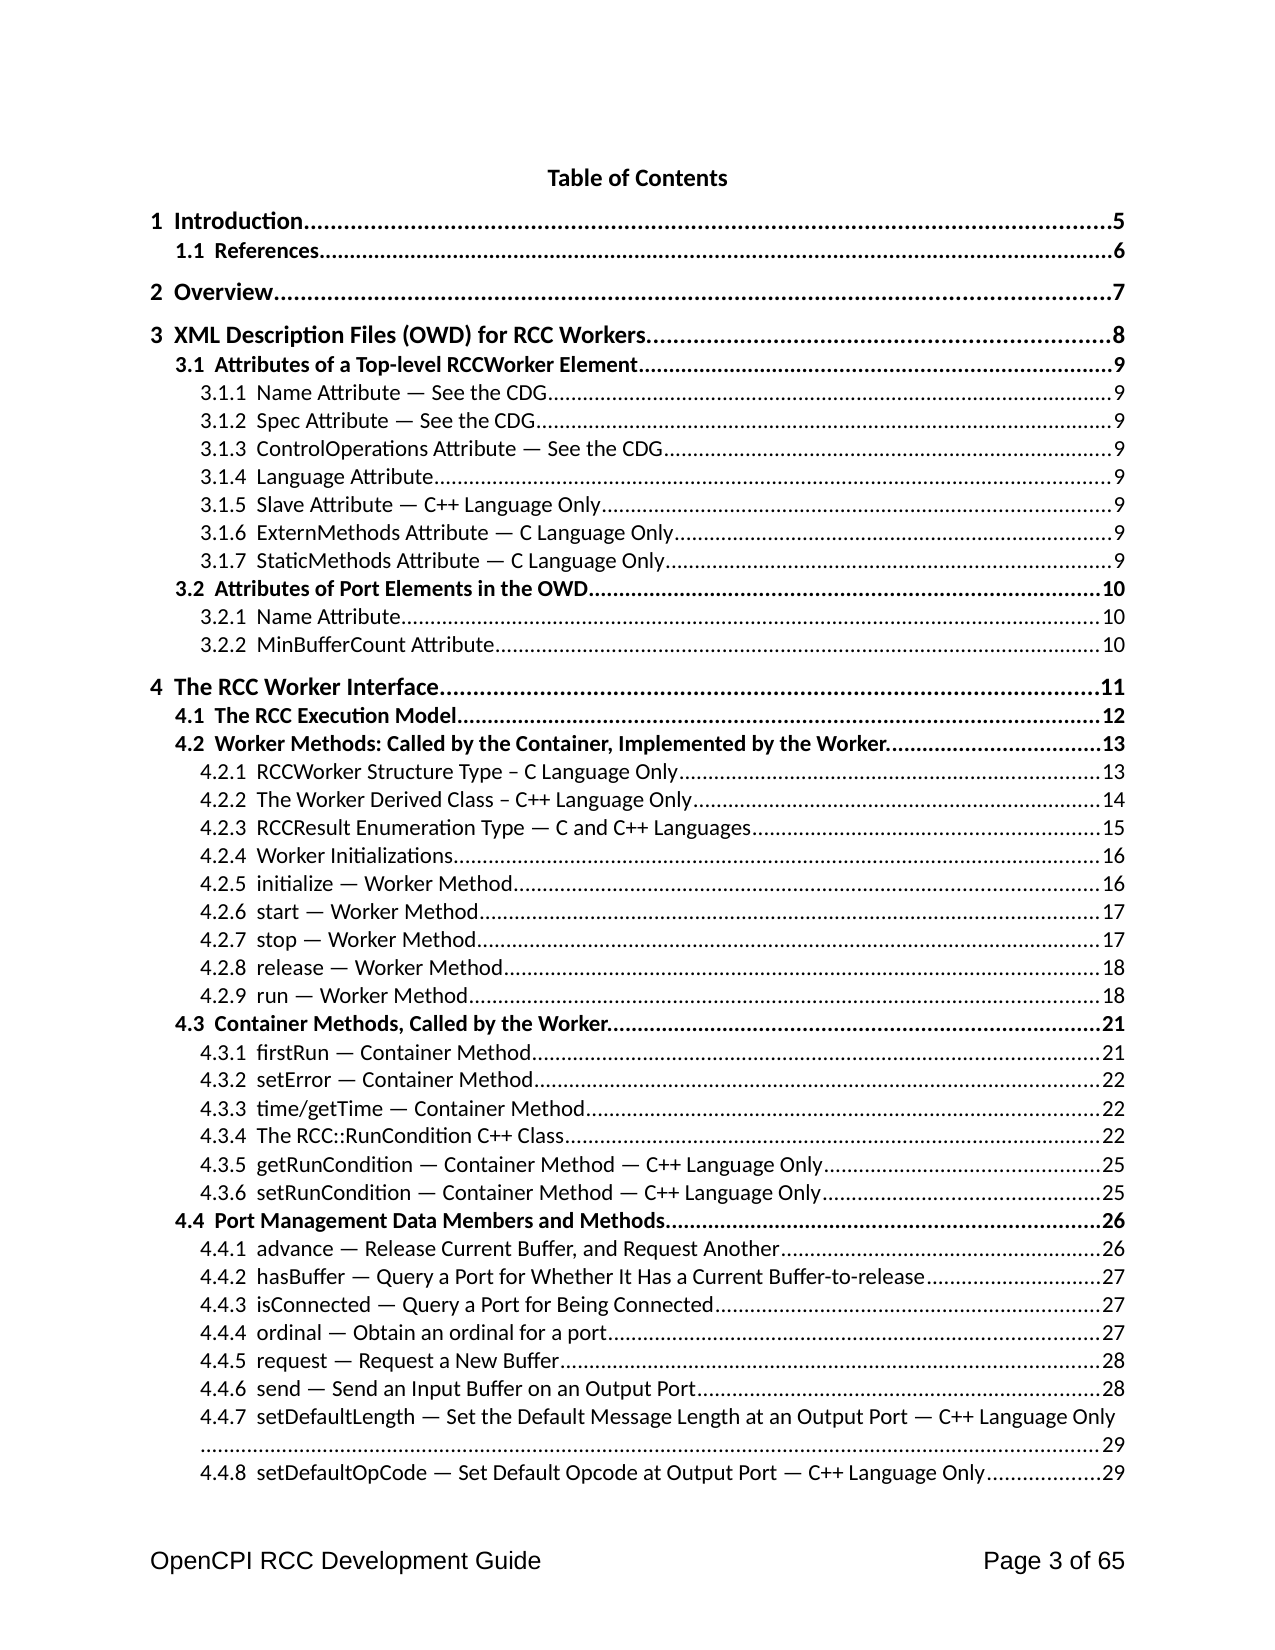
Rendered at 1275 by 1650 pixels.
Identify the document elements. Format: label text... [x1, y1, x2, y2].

text 3.1.4 Language Attribute 9 [200, 462, 1125, 490]
text 4.2.2 The Worker Derived Class – C++ Language Only 14 [200, 785, 1125, 813]
text 4.4.5 request — Request a New Buffer 28 [200, 1346, 1125, 1374]
text 4.4.2 hasBuffer — Query a Port for Whether It Has a Current Buffer-to-release 27 [200, 1262, 1125, 1290]
text 1 Introduction 5 [150, 206, 1125, 236]
text 4.4.4 ordinal — Obtain an ordinal for a port 27 [200, 1318, 1125, 1346]
text 4.2.7 stop — Worker Method 17 [200, 926, 1125, 953]
text 3.1.5 Slave Attribute — C++ Language Only 9 [200, 490, 1125, 518]
text 3.1.3 ControlOperations Attribute — See the CDG 9 [200, 434, 1125, 462]
text Table of Contents [150, 162, 1125, 193]
text 3.2.2 MinBufferCount Attribute 10 [200, 630, 1125, 658]
text 4.2.9 run — Worker Method 18 [200, 982, 1125, 1009]
text 4.2.3 RCCResult Enumeration Type — C and C++ Languages 15 [200, 813, 1125, 841]
text 4.3.1 firstRun — Container Method 21 [200, 1038, 1125, 1066]
text 4.2.8 release — Worker Method 18 [200, 953, 1125, 982]
text 4.3.6 setRunCondition — Container Method — C++ Language Only 25 [200, 1178, 1125, 1206]
text 1.1 References 6 [175, 236, 1125, 264]
text 2 Overview 7 [150, 277, 1125, 307]
text 3 XML Description Files (OWD) for RCC Workers. 8 [150, 319, 1125, 350]
text 4.4.7 setDefaultLength — Set the Default Message Length at an Output Port — C++ Language Only 29 [200, 1402, 1125, 1458]
text 4.2.4 Worker Initializations 16 [200, 841, 1125, 869]
text 4.4 Port Management Data Members and Methods 26 [175, 1206, 1125, 1234]
text 4.1 The RCC Execution Model 12 [175, 701, 1125, 729]
text 4.4.6 send — Send an Input Buffer on an Output Port 28 [200, 1374, 1125, 1402]
text 4 The RCC Worker Interface 11 [150, 671, 1125, 701]
text 4.4.8 setDefaultOpCode — Set Default Opcode at Output Port — C++ Language Only 29 [200, 1458, 1125, 1486]
text 4.2 Worker Methods: Called by the Container, Implemented by the Worker. 13 [175, 729, 1125, 757]
text 3.1.6 ExternMethods Attribute — C Language Only 9 [200, 518, 1125, 546]
text 4.2.1 RCCWorker Structure Type – C Language Only 13 [200, 757, 1125, 785]
text 3.1.7 StaticMethods Attribute — C Language Only 9 [200, 546, 1125, 574]
text 4.4.1 advance — Release Current Buffer, and Request Another 26 [200, 1234, 1125, 1262]
text 3.2.1 Name Attribute 10 [200, 602, 1125, 630]
text 3.2 Attributes of Port Elements in the OWD 10 [175, 574, 1125, 602]
text 4.3.2 setError — Container Method 22 [200, 1066, 1125, 1094]
text 3.1 Attributes of a Top-level RCCWorker Element 9 [175, 350, 1125, 378]
text 4.2.5 initialize — Worker Method 16 [200, 869, 1125, 897]
text 4.3.5 getRunCondition — Container Method — C++ Language Only 25 [200, 1150, 1125, 1178]
text 4.3 Container Methods, Called by the Worker. 21 [175, 1009, 1125, 1038]
text 4.2.6 start — Worker Method 17 [200, 897, 1125, 926]
text 3.1.2 Spec Attribute — See the CDG 9 [200, 406, 1125, 434]
text 3.1.1 Name Attribute — See the CDG 9 [200, 378, 1125, 406]
text 4.3.4 The RCC::RunCondition C++ Class 22 [200, 1122, 1125, 1150]
text 4.3.3 time/getTime — Container Method 22 [200, 1094, 1125, 1122]
text 4.4.3 isConnected — Query a Port for Being Connected 27 [200, 1290, 1125, 1318]
